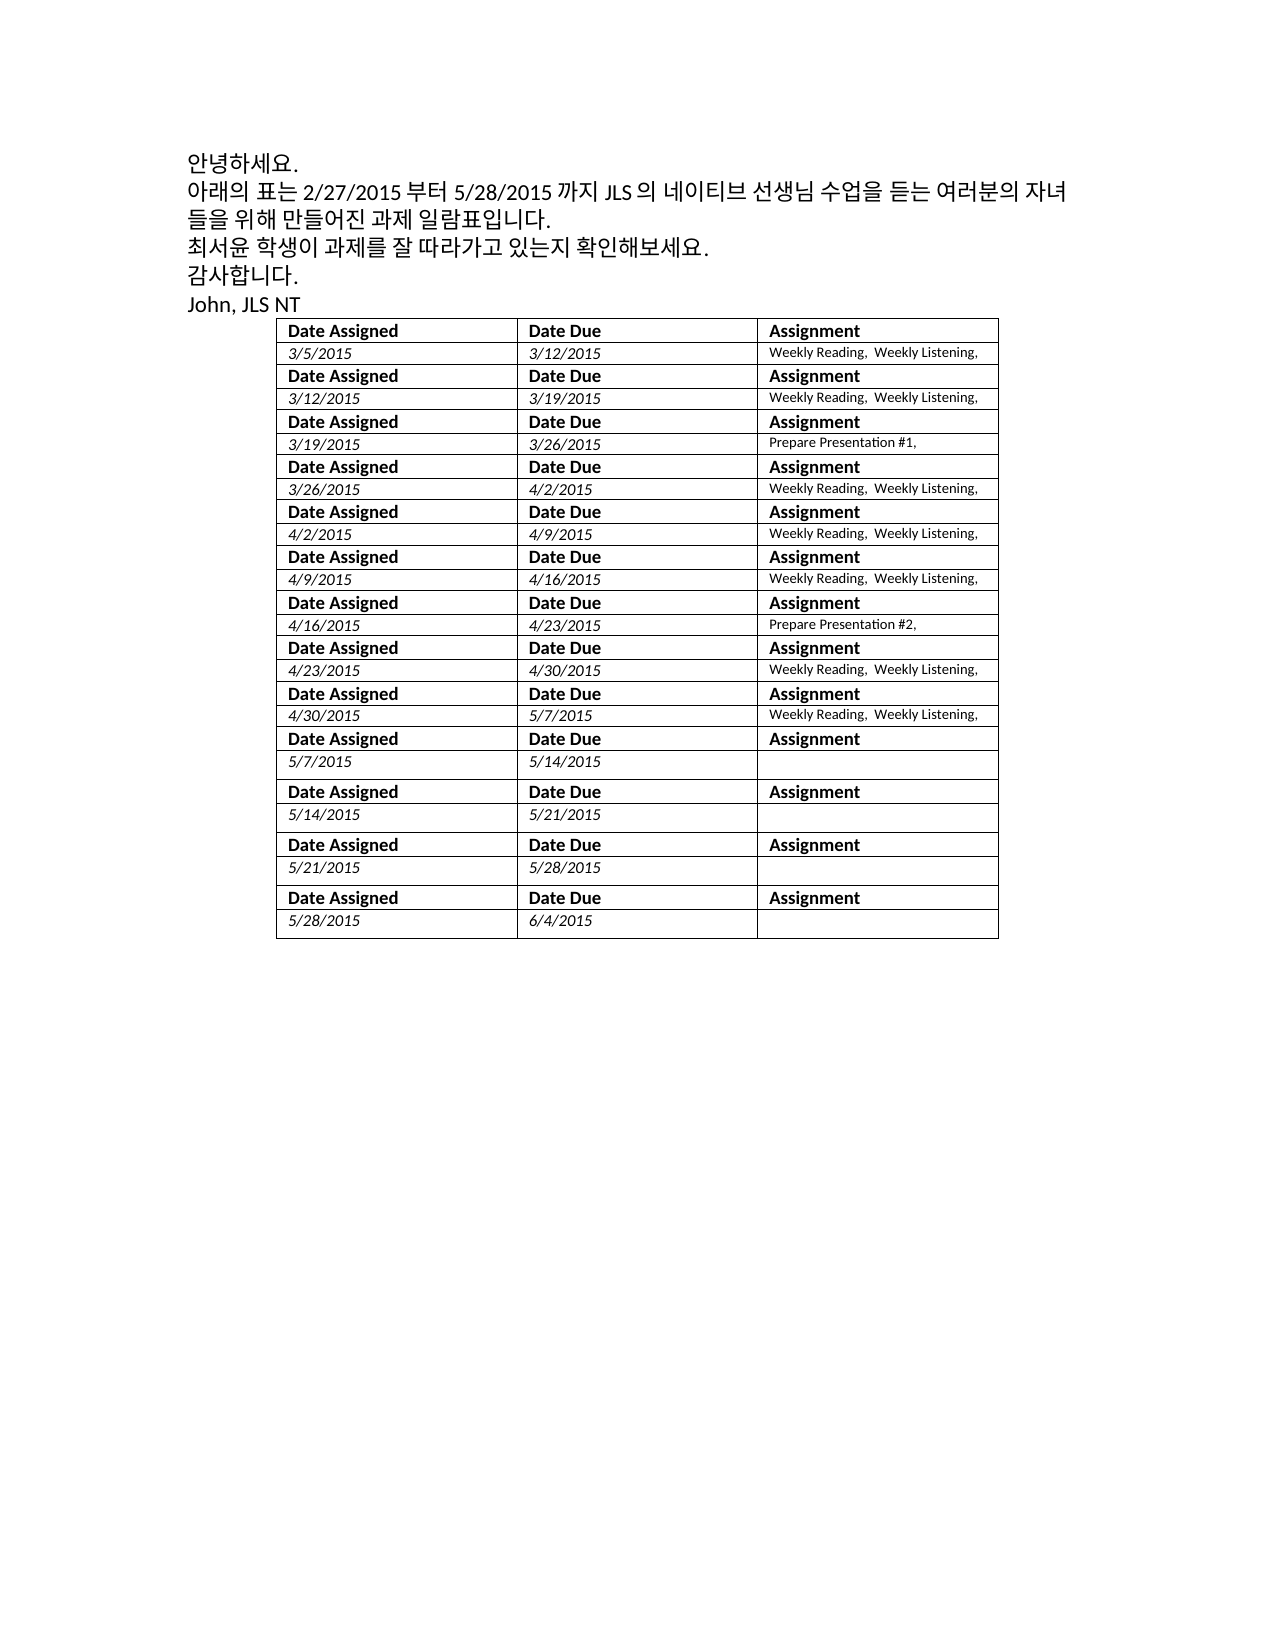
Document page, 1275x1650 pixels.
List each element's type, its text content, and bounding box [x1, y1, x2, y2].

table_cell [758, 804, 998, 832]
table_cell 4/9/2015 [277, 570, 517, 590]
table_cell 5/21/2015 [277, 857, 517, 885]
table_cell Date Assigned [277, 780, 517, 803]
table_cell 4/16/2015 [518, 570, 757, 590]
table_cell 4/9/2015 [518, 524, 757, 545]
table_cell 3/5/2015 [277, 343, 517, 363]
table_cell Date Due [518, 833, 757, 856]
table_cell 5/7/2015 [277, 751, 517, 779]
table_cell Date Assigned [277, 546, 517, 569]
table_cell Weekly Reading, Weekly Listening, [758, 570, 998, 590]
table_cell [758, 751, 998, 779]
table_cell Assignment [758, 500, 998, 523]
table_cell Date Due [518, 727, 757, 750]
table_cell Date Due [518, 410, 757, 433]
table_cell 5/14/2015 [518, 751, 757, 779]
table_cell Assignment [758, 365, 998, 387]
table_cell 3/19/2015 [518, 389, 757, 409]
table_cell Assignment [758, 886, 998, 909]
table_cell Date Due [518, 500, 757, 523]
table_cell 3/12/2015 [277, 389, 517, 409]
table_cell 5/28/2015 [277, 910, 517, 938]
table_header Date Due [518, 319, 757, 342]
table_cell Prepare Presentation #2, [758, 615, 998, 635]
table_cell Date Due [518, 780, 757, 803]
table_cell 5/14/2015 [277, 804, 517, 832]
table_cell Weekly Reading, Weekly Listening, [758, 343, 998, 363]
table_cell Date Due [518, 682, 757, 704]
table_cell Date Assigned [277, 500, 517, 523]
table_cell 4/2/2015 [277, 524, 517, 545]
table_cell Date Due [518, 455, 757, 478]
table_cell Assignment [758, 455, 998, 478]
table_cell 4/23/2015 [518, 615, 757, 635]
table_cell Date Assigned [277, 410, 517, 433]
table_cell Assignment [758, 682, 998, 704]
table_cell 5/21/2015 [518, 804, 757, 832]
table_cell Assignment [758, 833, 998, 856]
table_header Date Assigned [277, 319, 517, 342]
table_cell 4/16/2015 [277, 615, 517, 635]
table_cell 3/26/2015 [277, 479, 517, 499]
table_cell Date Due [518, 886, 757, 909]
table_cell Assignment [758, 636, 998, 659]
table_cell [758, 910, 998, 938]
text 안녕하세요. 아래의 표는2/27/2015부터 5/28/2015까지 JLS의 네이티브 선생님 수업을 듣는 여러분의 자녀들을 위해 만들어진 과제 일람표입니다. 최서윤 학생이 과제를 잘 따라가고 있는지 확인해보세요. 감사합니다. John, JLS NT [187, 150, 1087, 318]
table_cell 4/30/2015 [518, 660, 757, 681]
table_cell Weekly Reading, Weekly Listening, [758, 524, 998, 545]
table_cell Date Due [518, 636, 757, 659]
table_cell Date Assigned [277, 886, 517, 909]
table_cell Assignment [758, 546, 998, 569]
table_cell 6/4/2015 [518, 910, 757, 938]
table_cell Date Assigned [277, 455, 517, 478]
table_cell Date Assigned [277, 591, 517, 614]
table_cell Weekly Reading, Weekly Listening, [758, 660, 998, 681]
table_cell 5/28/2015 [518, 857, 757, 885]
table_cell 3/19/2015 [277, 434, 517, 454]
table_cell Weekly Reading, Weekly Listening, [758, 389, 998, 409]
table_cell 3/12/2015 [518, 343, 757, 363]
table_cell Date Assigned [277, 833, 517, 856]
table_cell Date Assigned [277, 636, 517, 659]
table_cell Assignment [758, 727, 998, 750]
table_cell Date Due [518, 591, 757, 614]
table_cell [758, 857, 998, 885]
table_cell 3/26/2015 [518, 434, 757, 454]
table_cell Weekly Reading, Weekly Listening, [758, 479, 998, 499]
table_cell Date Assigned [277, 727, 517, 750]
table_cell Prepare Presentation #1, [758, 434, 998, 454]
table_header Assignment [758, 319, 998, 342]
table_cell 4/30/2015 [277, 706, 517, 726]
table_cell Assignment [758, 591, 998, 614]
table_cell Date Due [518, 365, 757, 387]
table_cell Assignment [758, 410, 998, 433]
table_cell Date Assigned [277, 682, 517, 704]
table_cell 4/23/2015 [277, 660, 517, 681]
table_cell Assignment [758, 780, 998, 803]
table_cell 4/2/2015 [518, 479, 757, 499]
table_cell Weekly Reading, Weekly Listening, [758, 706, 998, 726]
table_cell Date Due [518, 546, 757, 569]
table_cell 5/7/2015 [518, 706, 757, 726]
table_cell Date Assigned [277, 365, 517, 387]
